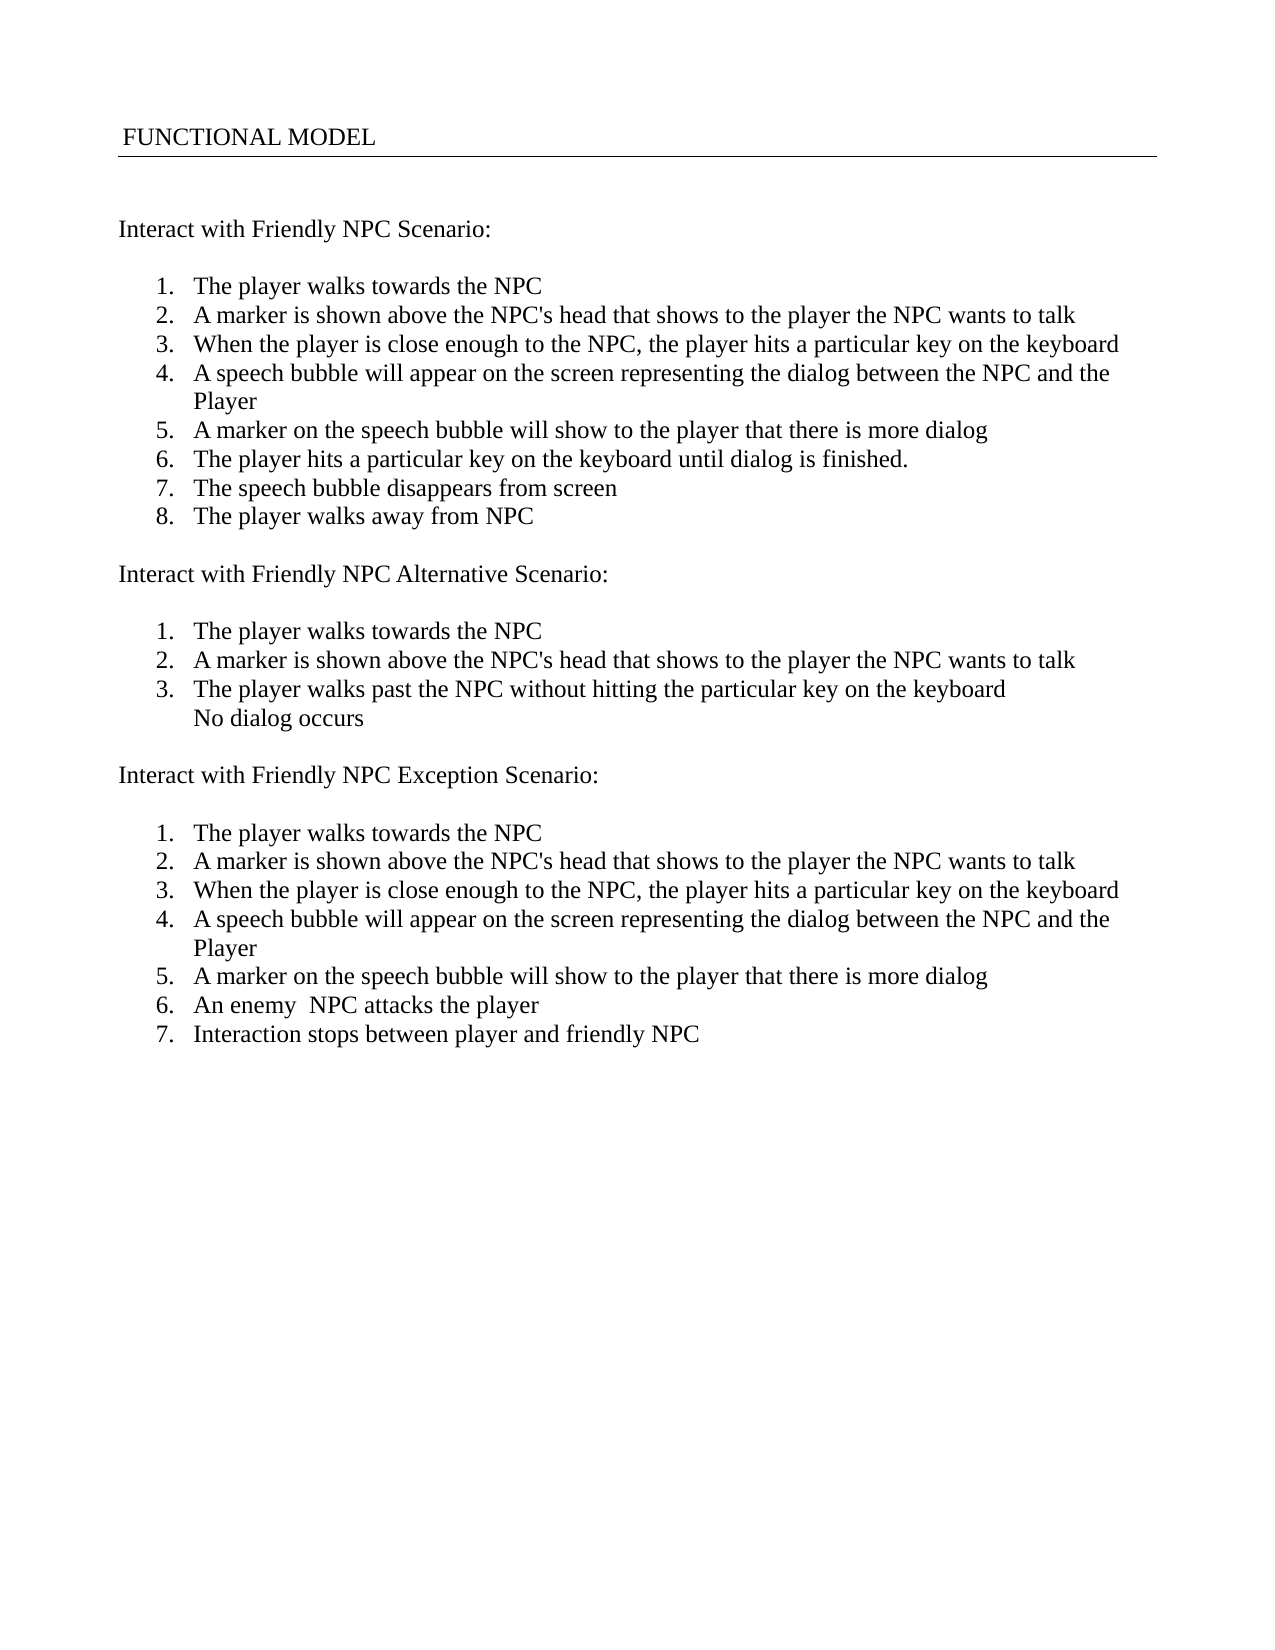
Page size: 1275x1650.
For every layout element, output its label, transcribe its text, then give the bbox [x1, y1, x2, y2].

list The player walks towards the NPC [156, 818, 1157, 846]
list A marker is shown above the NPC's head that shows to the player the NPC wants to talk [156, 846, 1157, 875]
list When the player is close enough to the NPC, the player hits a particular key on the keyboard [156, 875, 1157, 904]
list The speech bubble disappears from screen [156, 473, 1157, 501]
list Interaction stops between player and friendly NPC [156, 1019, 1157, 1048]
list A marker on the speech bubble will show to the player that there is more dialog [156, 961, 1157, 990]
text Interact with Friendly NPC Alternative Scenario: [118, 559, 1157, 588]
list A speech bubble will appear on the screen representing the dialog between the NPC and the Player [156, 358, 1157, 415]
list No dialog occurs [156, 703, 1157, 731]
list An enemy NPC attacks the player [156, 990, 1157, 1019]
list The player walks towards the NPC [156, 616, 1157, 645]
list The player hits a particular key on the keyboard until dialog is finished. [156, 444, 1157, 473]
list A speech bubble will appear on the screen representing the dialog between the NPC and the Player [156, 904, 1157, 961]
list A marker is shown above the NPC's head that shows to the player the NPC wants to talk [156, 300, 1157, 329]
text Interact with Friendly NPC Scenario: [118, 214, 1157, 243]
list A marker is shown above the NPC's head that shows to the player the NPC wants to talk [156, 645, 1157, 674]
list The player walks towards the NPC [156, 271, 1157, 300]
list The player walks past the NPC without hitting the particular key on the keyboard [156, 674, 1157, 703]
list The player walks away from NPC [156, 501, 1157, 530]
text Interact with Friendly NPC Exception Scenario: [118, 760, 1157, 789]
list When the player is close enough to the NPC, the player hits a particular key on the keyboard [156, 329, 1157, 358]
list A marker on the speech bubble will show to the player that there is more dialog [156, 415, 1157, 444]
